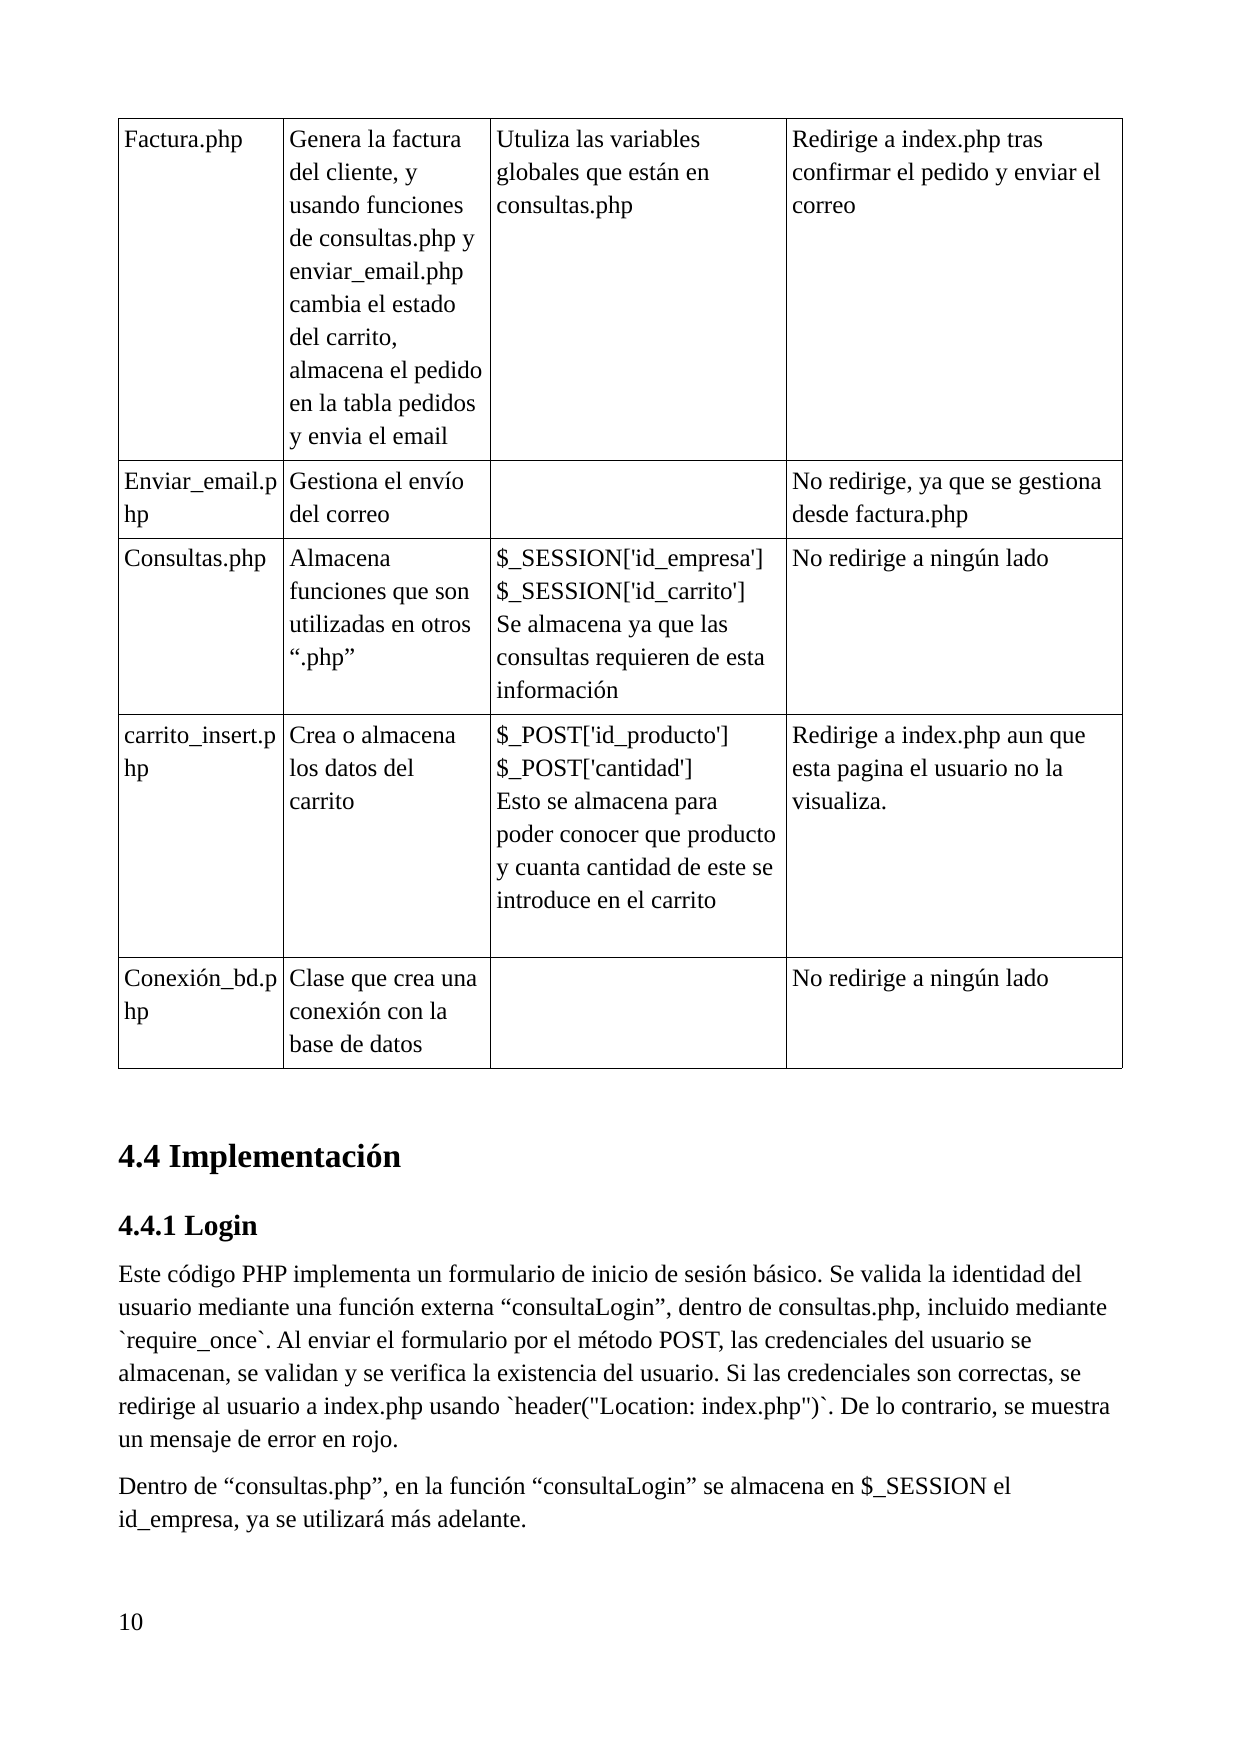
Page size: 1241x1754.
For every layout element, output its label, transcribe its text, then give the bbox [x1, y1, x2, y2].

table_cell No redirige a ningún lado [787, 958, 1122, 1067]
text Este código PHP implementa un formulario de inicio de sesión básico. Se valida la identidad del usuario mediante una función externa “consultaLogin”, dentro de consultas.php, incluido mediante `require_once`. Al enviar el formulario por el método POST, las credenciales del usuario se almacenan, se validan y se verifica la existencia del usuario. Si las credenciales son correctas, se redirige al usuario a index.php usando `header("Location: index.php")`. De lo contrario, se muestra un mensaje de error en rojo. [118, 1259, 1122, 1453]
table_cell Redirige a index.php aun que esta pagina el usuario no la visualiza. [787, 715, 1122, 957]
table_cell Clase que crea una conexión con la base de datos [284, 958, 490, 1067]
table_cell Enviar_email.php [119, 461, 283, 537]
table_cell Gestiona el envío del correo [284, 461, 490, 537]
table_cell $_SESSION['id_empresa'] $_SESSION['id_carrito'] Se almacena ya que las consultas requieren de esta información [491, 539, 786, 714]
table_cell Consultas.php [119, 539, 283, 714]
table_cell Genera la factura del cliente, y usando funciones de consultas.php y enviar_email.php cambia el estado del carrito, almacena el pedido en la tabla pedidos y envia el email [284, 119, 490, 460]
subtitle 4.4.1 Login [118, 1207, 1122, 1241]
table_cell Conexión_bd.php [119, 958, 283, 1067]
table_cell $_POST['id_producto'] $_POST['cantidad'] Esto se almacena para poder conocer que producto y cuanta cantidad de este se introduce en el carrito [491, 715, 786, 957]
text Dentro de “consultas.php”, en la función “consultaLogin” se almacena en $_SESSION el id_empresa, ya se utilizará más adelante. [118, 1471, 1122, 1533]
table_cell [491, 461, 786, 537]
table_cell carrito_insert.php [119, 715, 283, 957]
table_cell Factura.php [119, 119, 283, 460]
table_cell Utuliza las variables globales que están en consultas.php [491, 119, 786, 460]
subtitle 4.4 Implementación [118, 1136, 1122, 1175]
table_cell Redirige a index.php tras confirmar el pedido y enviar el correo [787, 119, 1122, 460]
table_cell [491, 958, 786, 1067]
table_cell No redirige, ya que se gestiona desde factura.php [787, 461, 1122, 537]
table_cell No redirige a ningún lado [787, 539, 1122, 714]
table_cell Crea o almacena los datos del carrito [284, 715, 490, 957]
table_cell Almacena funciones que son utilizadas en otros “.php” [284, 539, 490, 714]
